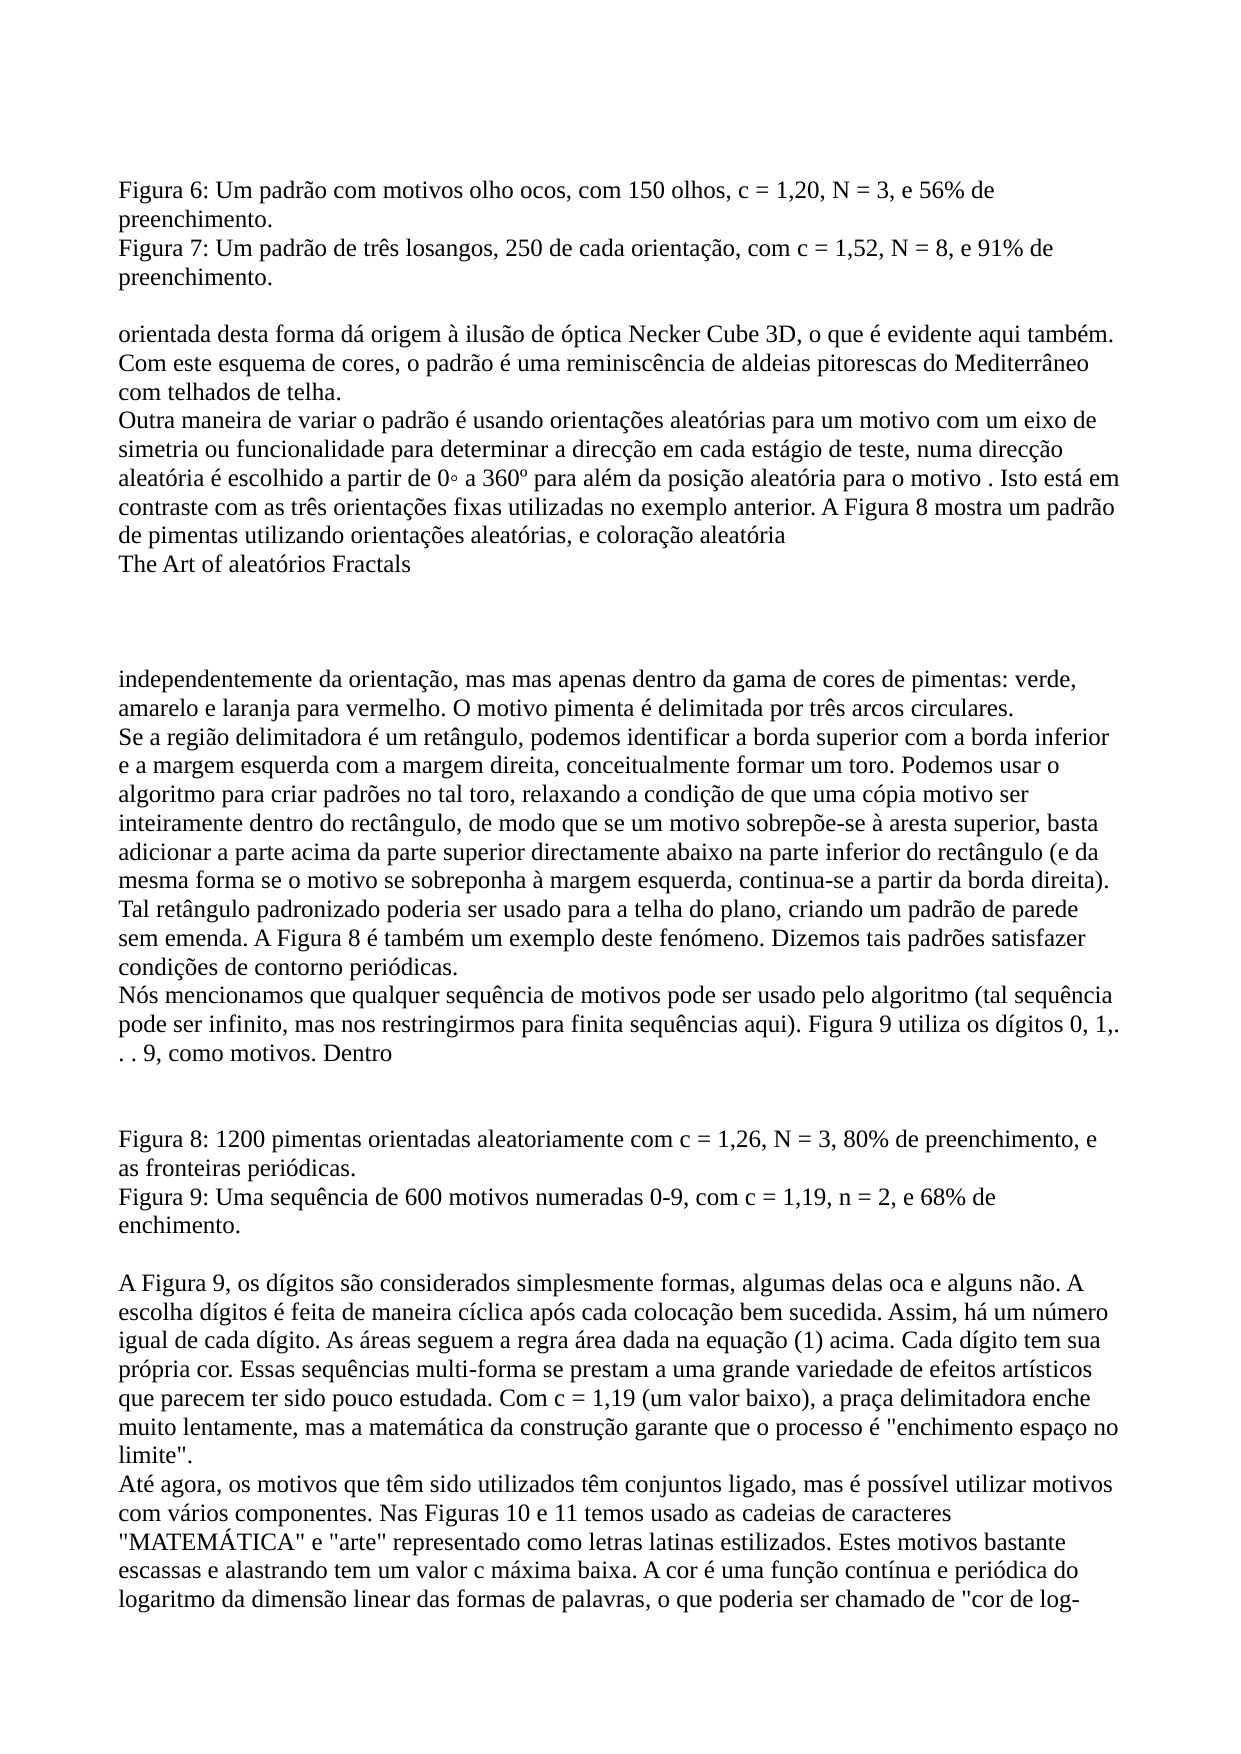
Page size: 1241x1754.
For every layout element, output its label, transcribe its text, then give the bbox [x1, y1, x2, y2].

text Figura 6: Um padrão com motivos olho ocos, com 150 olhos, c = 1,20, N = 3, e 56% de preenchimento. Figura 7: Um padrão de três losangos, 250 de cada orientação, com c = 1,52, N = 8, e 91% de preenchimento. orientada desta forma dá origem à ilusão de óptica Necker Cube 3D, o que é evidente aqui também. Com este esquema de cores, o padrão é uma reminiscência de aldeias pitorescas do Mediterrâneo com telhados de telha. Outra maneira de variar o padrão é usando orientações aleatórias para um motivo com um eixo de simetria ou funcionalidade para determinar a direcção em cada estágio de teste, numa direcção aleatória é escolhido a partir de 0◦ a 360º para além da posição aleatória para o motivo . Isto está em contraste com as três orientações fixas utilizadas no exemplo anterior. A Figura 8 mostra um padrão de pimentas utilizando orientações aleatórias, e coloração aleatória The Art of aleatórios Fractals independentemente da orientação, mas mas apenas dentro da gama de cores de pimentas: verde, amarelo e laranja para vermelho. O motivo pimenta é delimitada por três arcos circulares. Se a região delimitadora é um retângulo, podemos identificar a borda superior com a borda inferior e a margem esquerda com a margem direita, conceitualmente formar um toro. Podemos usar o algoritmo para criar padrões no tal toro, relaxando a condição de que uma cópia motivo ser inteiramente dentro do rectângulo, de modo que se um motivo sobrepõe-se à aresta superior, basta adicionar a parte acima da parte superior directamente abaixo na parte inferior do rectângulo (e da mesma forma se o motivo se sobreponha à margem esquerda, continua-se a partir da borda direita). Tal retângulo padronizado poderia ser usado para a telha do plano, criando um padrão de parede sem emenda. A Figura 8 é também um exemplo deste fenómeno. Dizemos tais padrões satisfazer condições de contorno periódicas. Nós mencionamos que qualquer sequência de motivos pode ser usado pelo algoritmo (tal sequência pode ser infinito, mas nos restringirmos para finita sequências aqui). Figura 9 utiliza os dígitos 0, 1,. . . 9, como motivos. Dentro Figura 8: 1200 pimentas orientadas aleatoriamente com c = 1,26, N = 3, 80% de preenchimento, e as fronteiras periódicas. Figura 9: Uma sequência de 600 motivos numeradas 0-9, com c = 1,19, n = 2, e 68% de enchimento. A Figura 9, os dígitos são considerados simplesmente formas, algumas delas oca e alguns não. A escolha dígitos é feita de maneira cíclica após cada colocação bem sucedida. Assim, há um número igual de cada dígito. As áreas seguem a regra área dada na equação (1) acima. Cada dígito tem sua própria cor. Essas sequências multi-forma se prestam a uma grande variedade de efeitos artísticos que parecem ter sido pouco estudada. Com c = 1,19 (um valor baixo), a praça delimitadora enche muito lentamente, mas a matemática da construção garante que o processo é "enchimento espaço no limite". Até agora, os motivos que têm sido utilizados têm conjuntos ligado, mas é possível utilizar motivos com vários componentes. Nas Figuras 10 e 11 temos usado as cadeias de caracteres "MATEMÁTICA" e "arte" representado como letras latinas estilizados. Estes motivos bastante escassas e alastrando tem um valor c máxima baixa. A cor é uma função contínua e periódica do logaritmo da dimensão linear das formas de palavras, o que poderia ser chamado de "cor de log- [118, 118, 1122, 1613]
